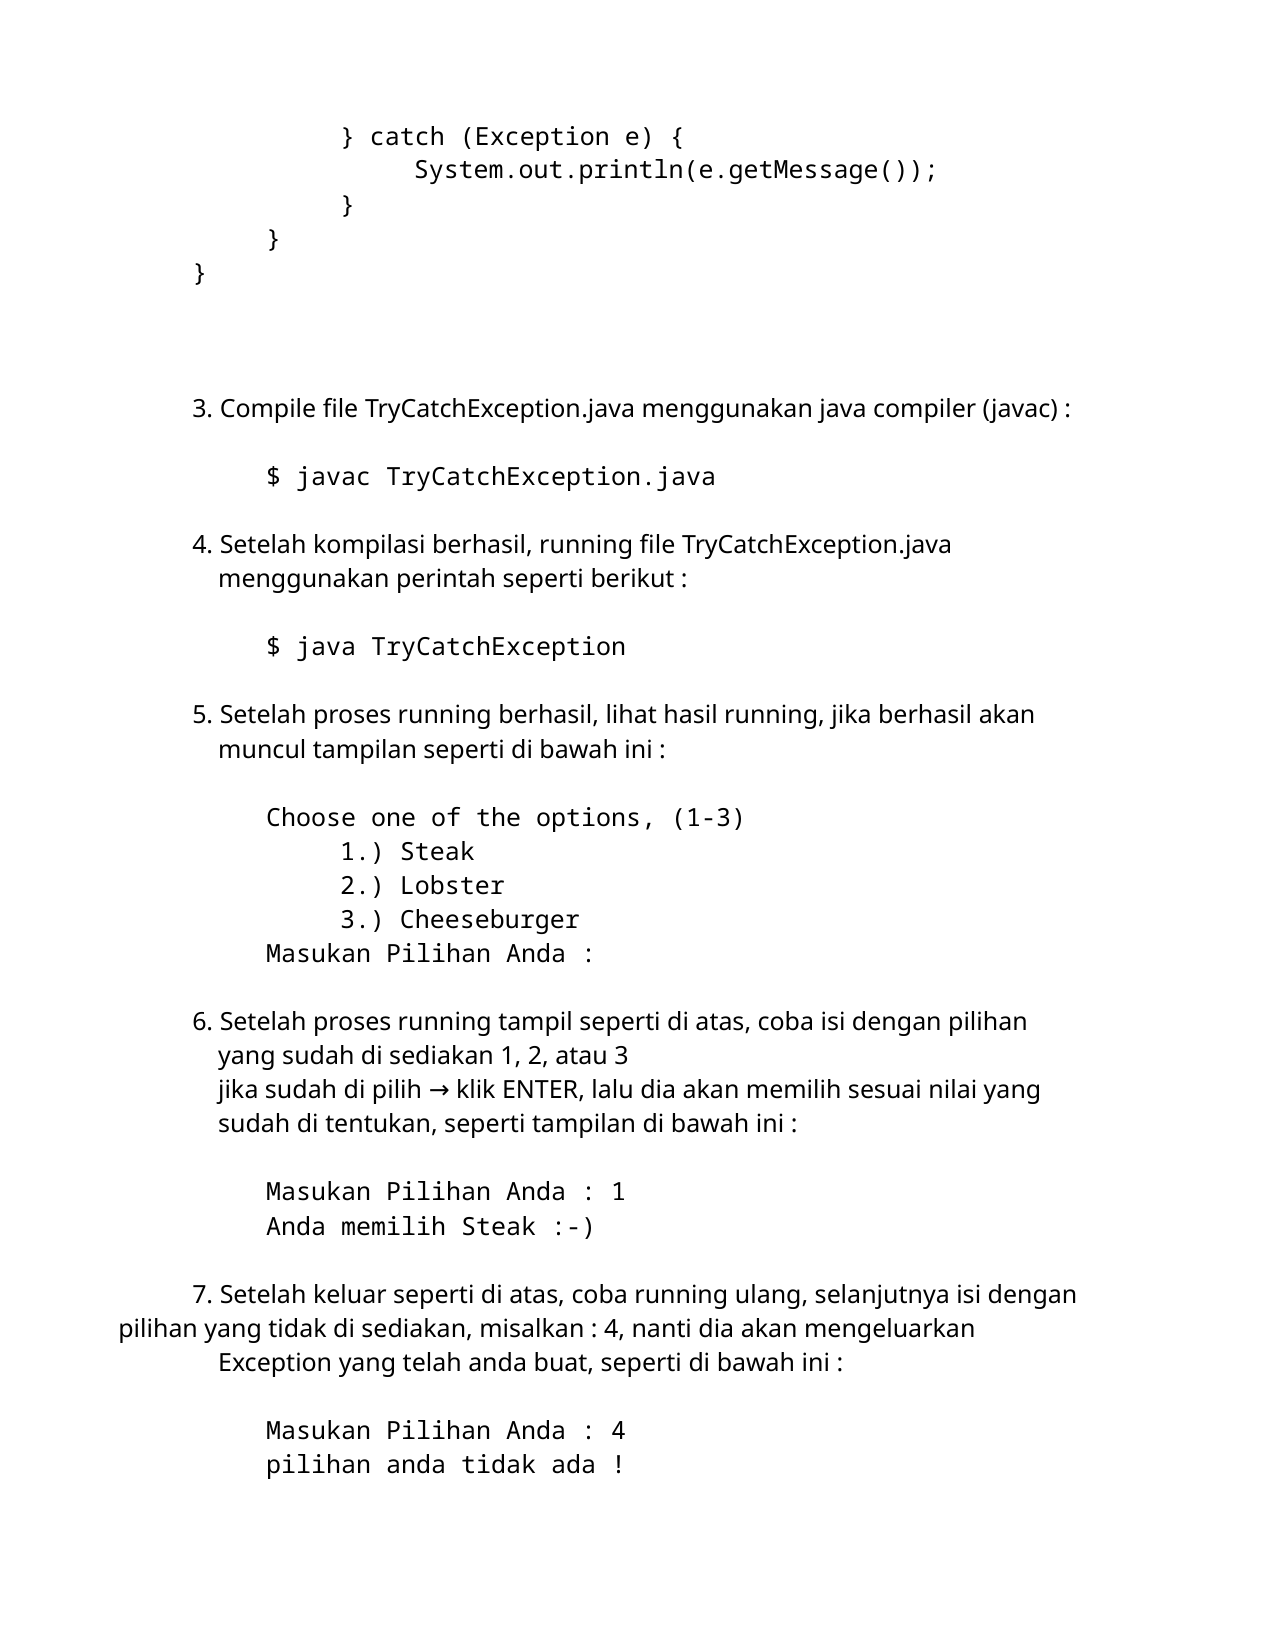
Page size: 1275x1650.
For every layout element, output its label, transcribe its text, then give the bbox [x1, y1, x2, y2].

text Choose one of the options, (1-3) [118, 799, 1157, 833]
text muncul tampilan seperti di bawah ini : [118, 731, 1157, 765]
text } [118, 220, 1157, 254]
text } [118, 186, 1157, 220]
text menggunakan perintah seperti berikut : $ java TryCatchException [118, 561, 1157, 697]
text 1.) Steak [118, 833, 1157, 867]
text Anda memilih Steak :-) 7. Setelah keluar seperti di atas, coba running ulang, selanjutnya isi dengan pilihan yang tidak di sediakan, misalkan : 4, nanti dia akan mengeluarkan Exception yang telah anda buat, seperti di bawah ini : Masukan Pilihan Anda : 4 [118, 1208, 1157, 1447]
text 3.) Cheeseburger [118, 902, 1157, 936]
text pilihan anda tidak ada ! [118, 1447, 1157, 1515]
text } [118, 254, 1157, 322]
text Masukan Pilihan Anda : [118, 936, 1157, 970]
text 3. Compile file TryCatchException.java menggunakan java compiler (javac) : $ javac TryCatchException.java 4. Setelah kompilasi berhasil, running file TryCatchException.java [118, 357, 1157, 561]
text 5. Setelah proses running berhasil, lihat hasil running, jika berhasil akan [118, 697, 1157, 731]
text 6. Setelah proses running tampil seperti di atas, coba isi dengan pilihan yang sudah di sediakan 1, 2, atau 3 [118, 970, 1157, 1072]
text 2.) Lobster [118, 867, 1157, 902]
text jika sudah di pilih → klik ENTER, lalu dia akan memilih sesuai nilai yang sudah di tentukan, seperti tampilan di bawah ini : Masukan Pilihan Anda : 1 [118, 1072, 1157, 1208]
text } catch (Exception e) { [118, 118, 1157, 152]
text System.out.println(e.getMessage()); [118, 152, 1157, 186]
